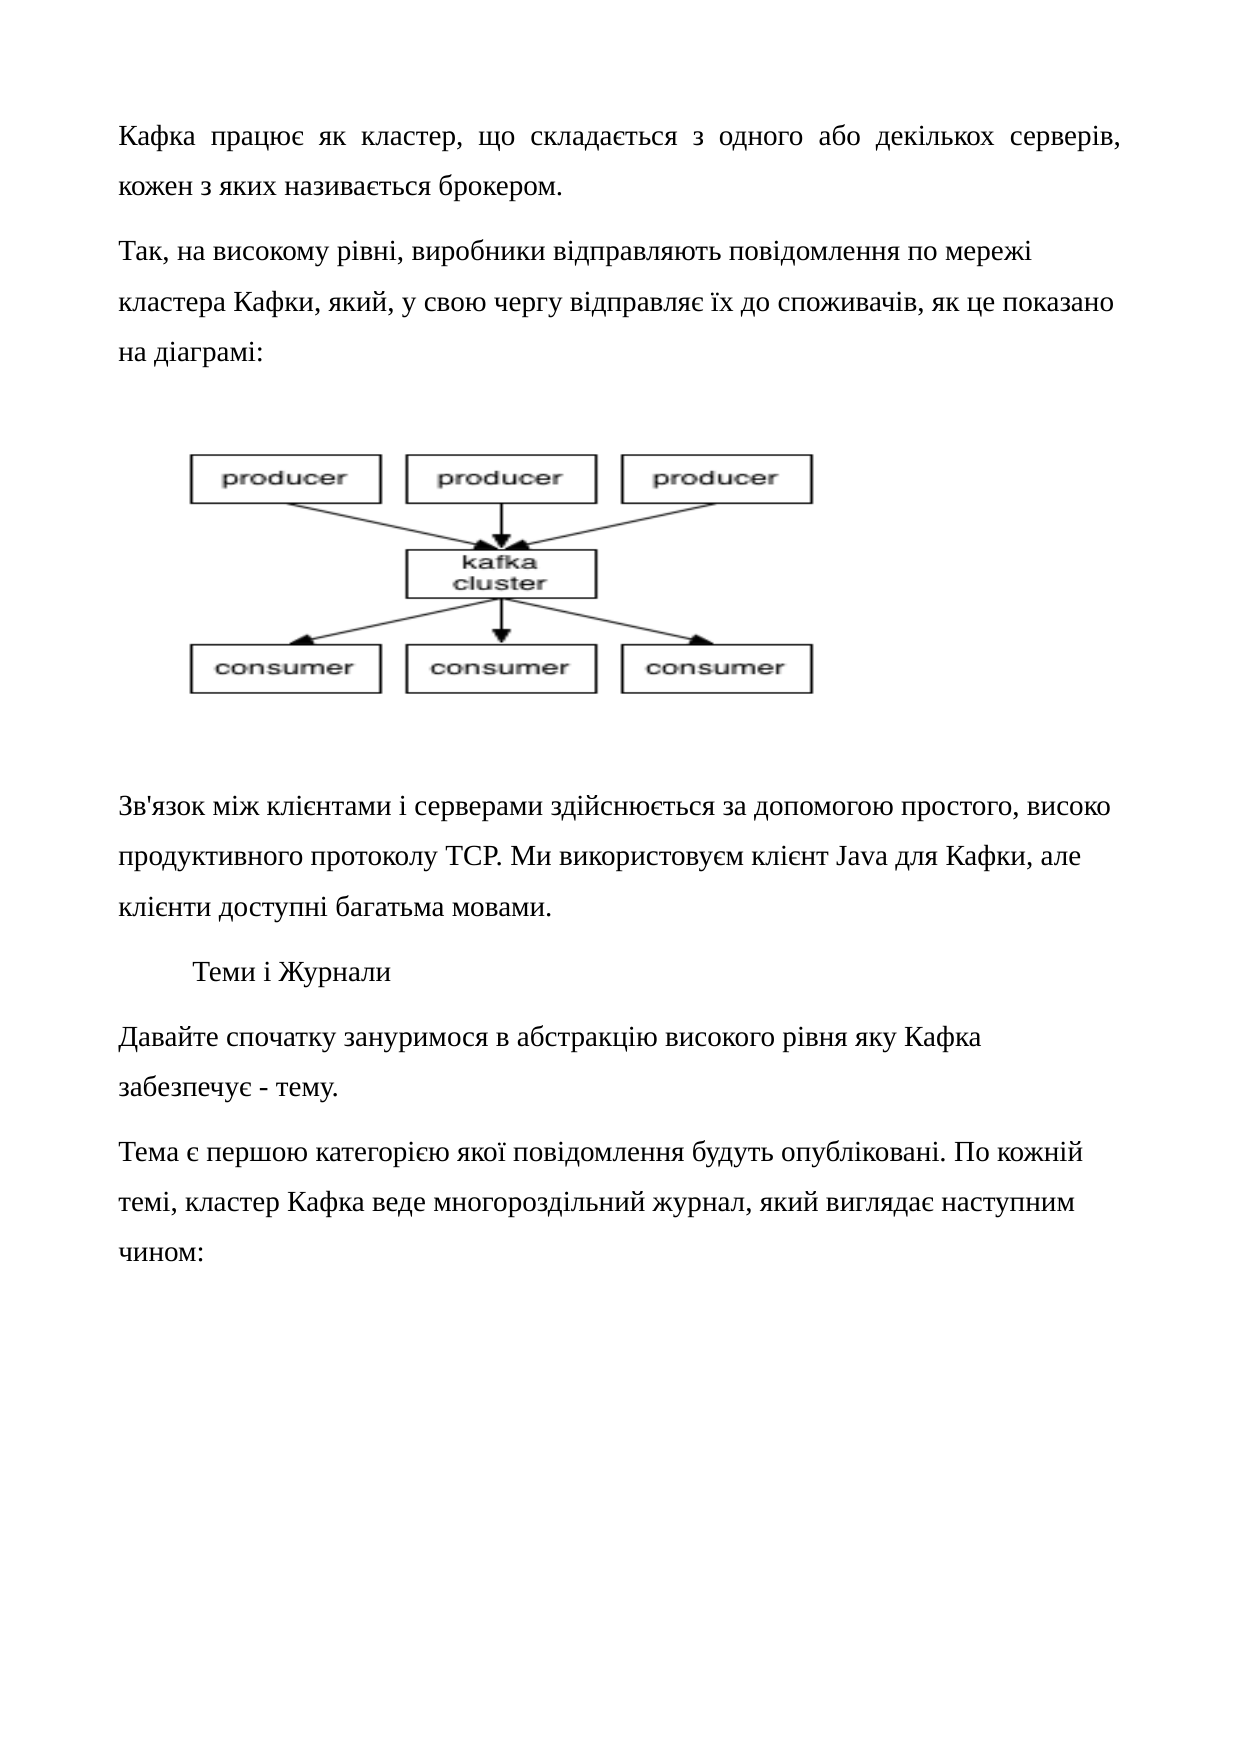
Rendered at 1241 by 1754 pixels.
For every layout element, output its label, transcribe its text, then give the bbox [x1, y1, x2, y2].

text Теми і Журнали [118, 954, 1122, 987]
text Зв'язок між клієнтами і серверами здійснюється за допомогою простого, високо продуктивного протоколу TCP. Ми використовуєм клієнт Java для Кафки, але клієнти доступні багатьма мовами. [118, 788, 1122, 922]
text Кафка працює як кластер, що складається з одного або декількох серверів, кожен з яких називається брокером. [118, 118, 1122, 202]
text Тема є першою категорією якої повідомлення будуть опубліковані. По кожній темі, кластер Кафка веде многороздільний журнал, який виглядає наступним чином: [118, 1134, 1122, 1268]
text Так, на високому рівні, виробники відправляють повідомлення по мережі кластера Кафки, який, у свою чергу відправляє їх до споживачів, як це показано на діаграмі: [118, 233, 1122, 367]
picture [162, 438, 840, 709]
text Давайте спочатку зануримося в абстракцію високого рівня яку Кафка забезпечує - тему. [118, 1019, 1122, 1102]
